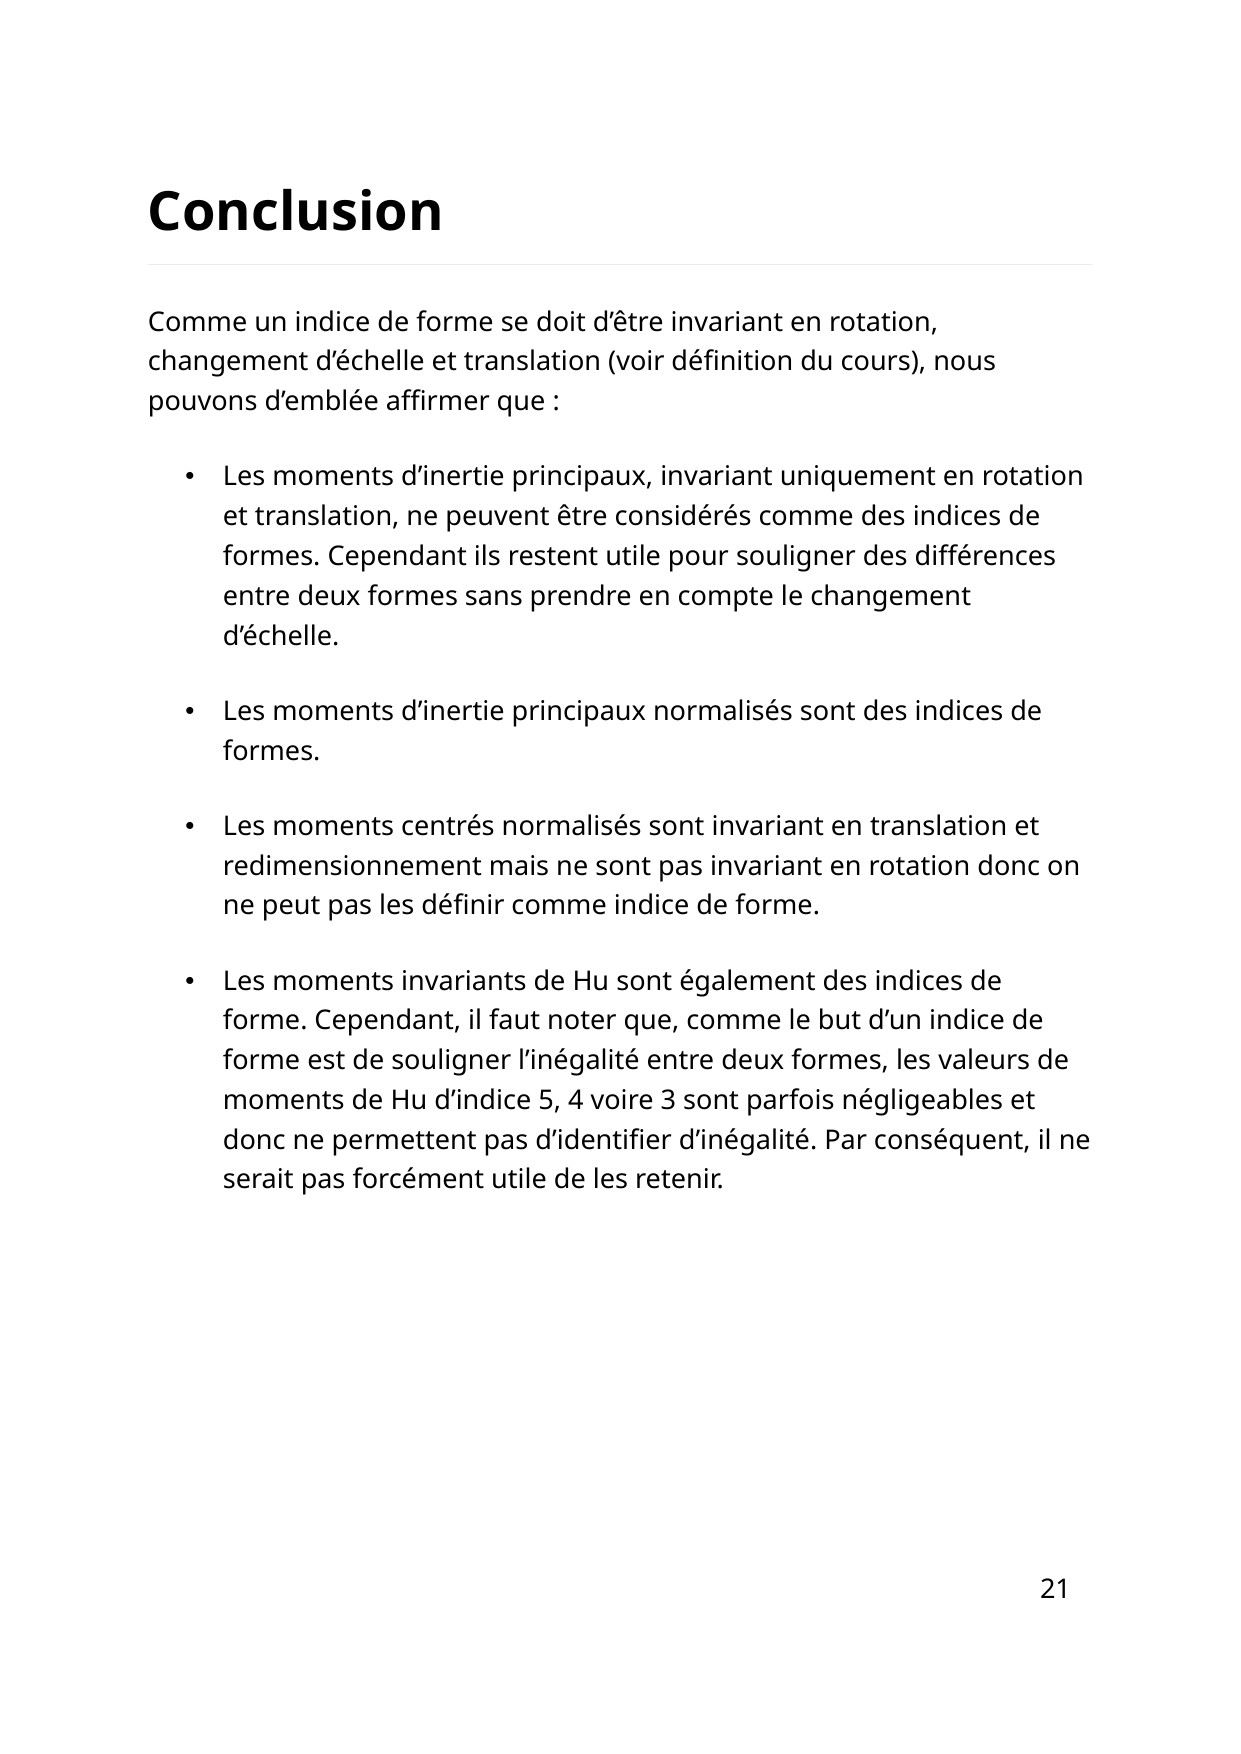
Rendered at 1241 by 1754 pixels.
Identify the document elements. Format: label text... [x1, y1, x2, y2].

list Les moments centrés normalisés sont invariant en translation et redimensionnement mais ne sont pas invariant en rotation donc on ne peut pas les définir comme indice de forme. [185, 806, 1093, 923]
list Les moments invariants de Hu sont également des indices de forme. Cependant, il faut noter que, comme le but d’un indice de forme est de souligner l’inégalité entre deux formes, les valeurs de moments de Hu d’indice 5, 4 voire 3 sont parfois négligeables et donc ne permettent pas d’identifier d’inégalité. Par conséquent, il ne serait pas forcément utile de les retenir. [185, 961, 1093, 1197]
list Les moments d’inertie principaux normalisés sont des indices de formes. [185, 691, 1093, 768]
subtitle Conclusion [148, 173, 1093, 264]
text Comme un indice de forme se doit d’être invariant en rotation, changement d’échelle et translation (voir définition du cours), nous pouvons d’emblée affirmer que : [148, 302, 1093, 418]
list Les moments d’inertie principaux, invariant uniquement en rotation et translation, ne peuvent être considérés comme des indices de formes. Cependant ils restent utile pour souligner des différences entre deux formes sans prendre en compte le changement d’échelle. [185, 457, 1093, 653]
